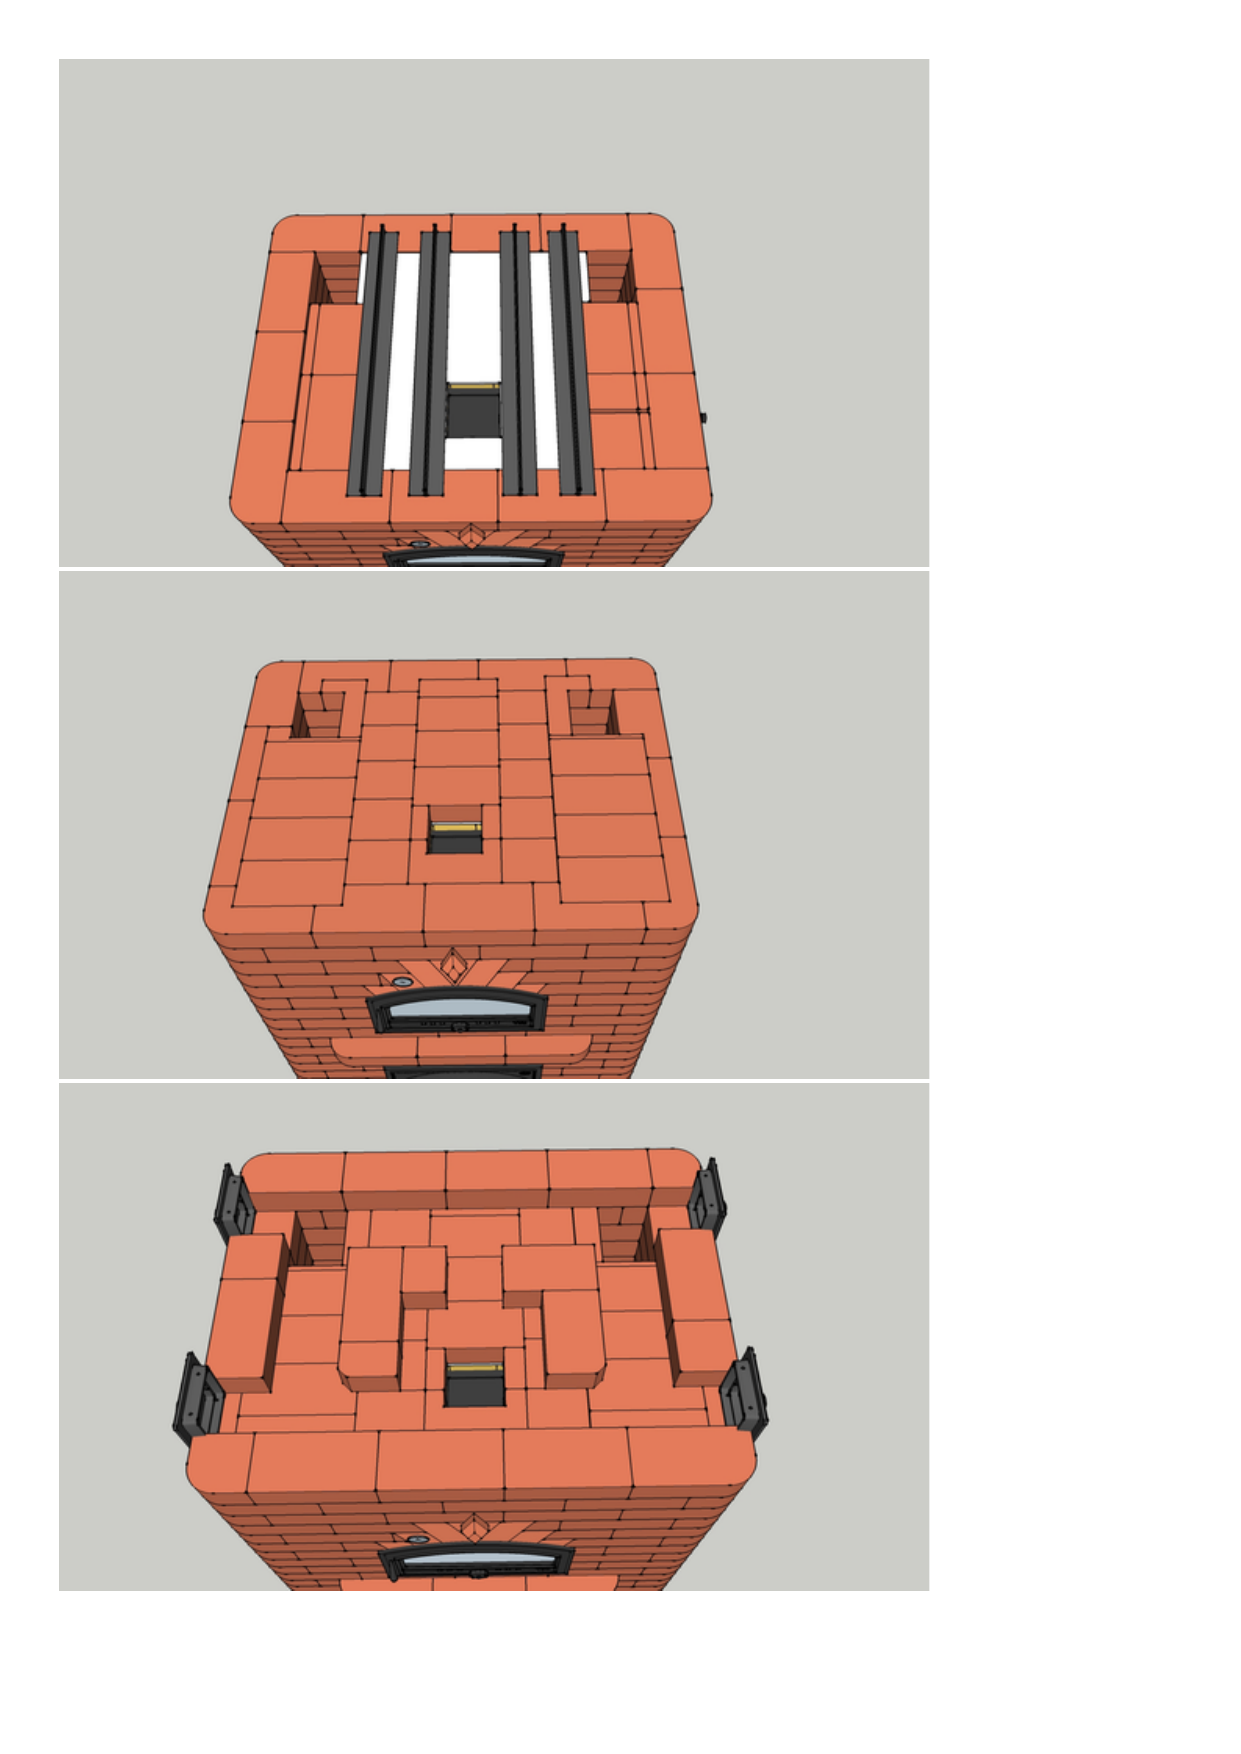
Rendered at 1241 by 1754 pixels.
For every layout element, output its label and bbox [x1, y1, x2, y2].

picture [59, 59, 930, 567]
picture [59, 571, 930, 1079]
picture [59, 1083, 930, 1591]
